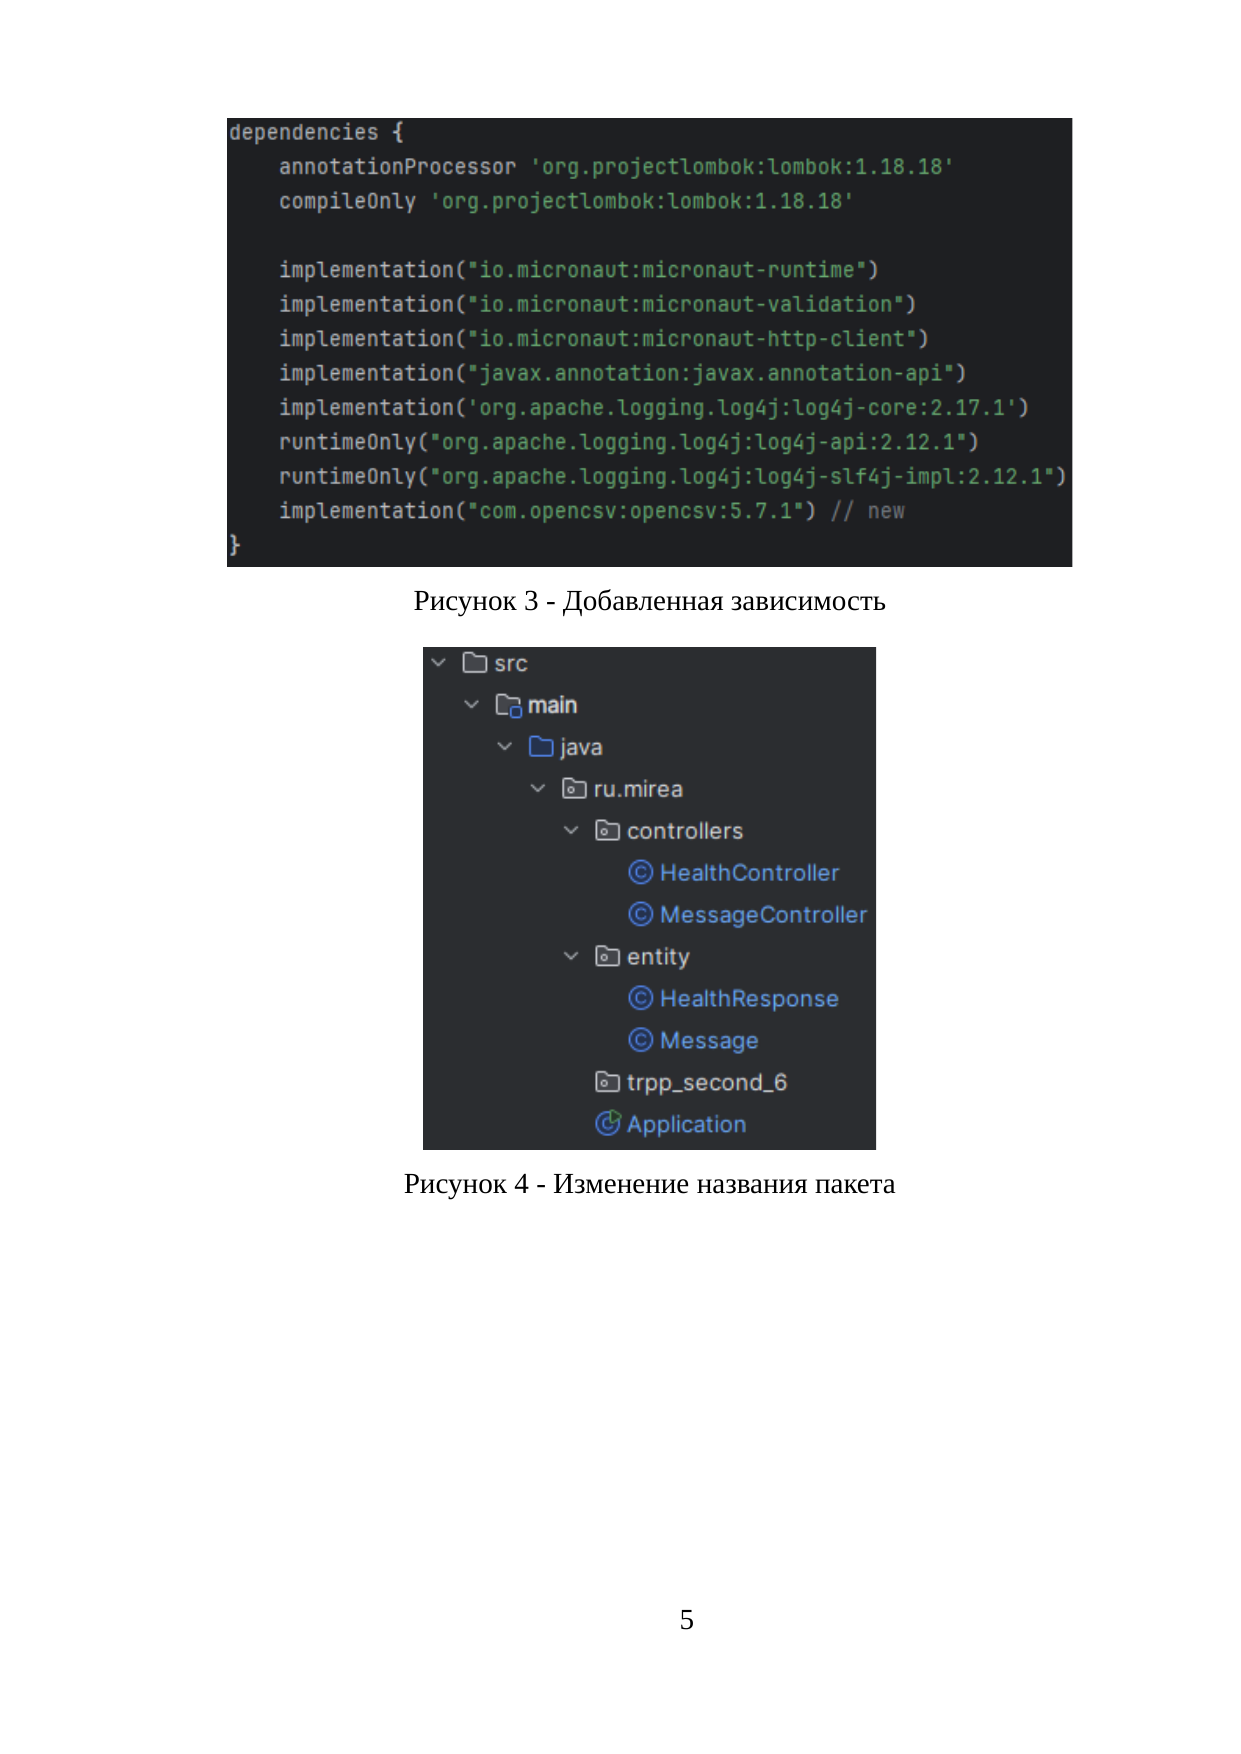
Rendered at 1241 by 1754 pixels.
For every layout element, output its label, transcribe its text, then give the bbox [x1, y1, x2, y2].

picture [227, 118, 1073, 567]
text Рисунок 3 - Добавленная зависимость [205, 118, 1094, 617]
picture [423, 647, 877, 1150]
text Рисунок 4 - Изменение названия пакета [370, 647, 929, 1199]
